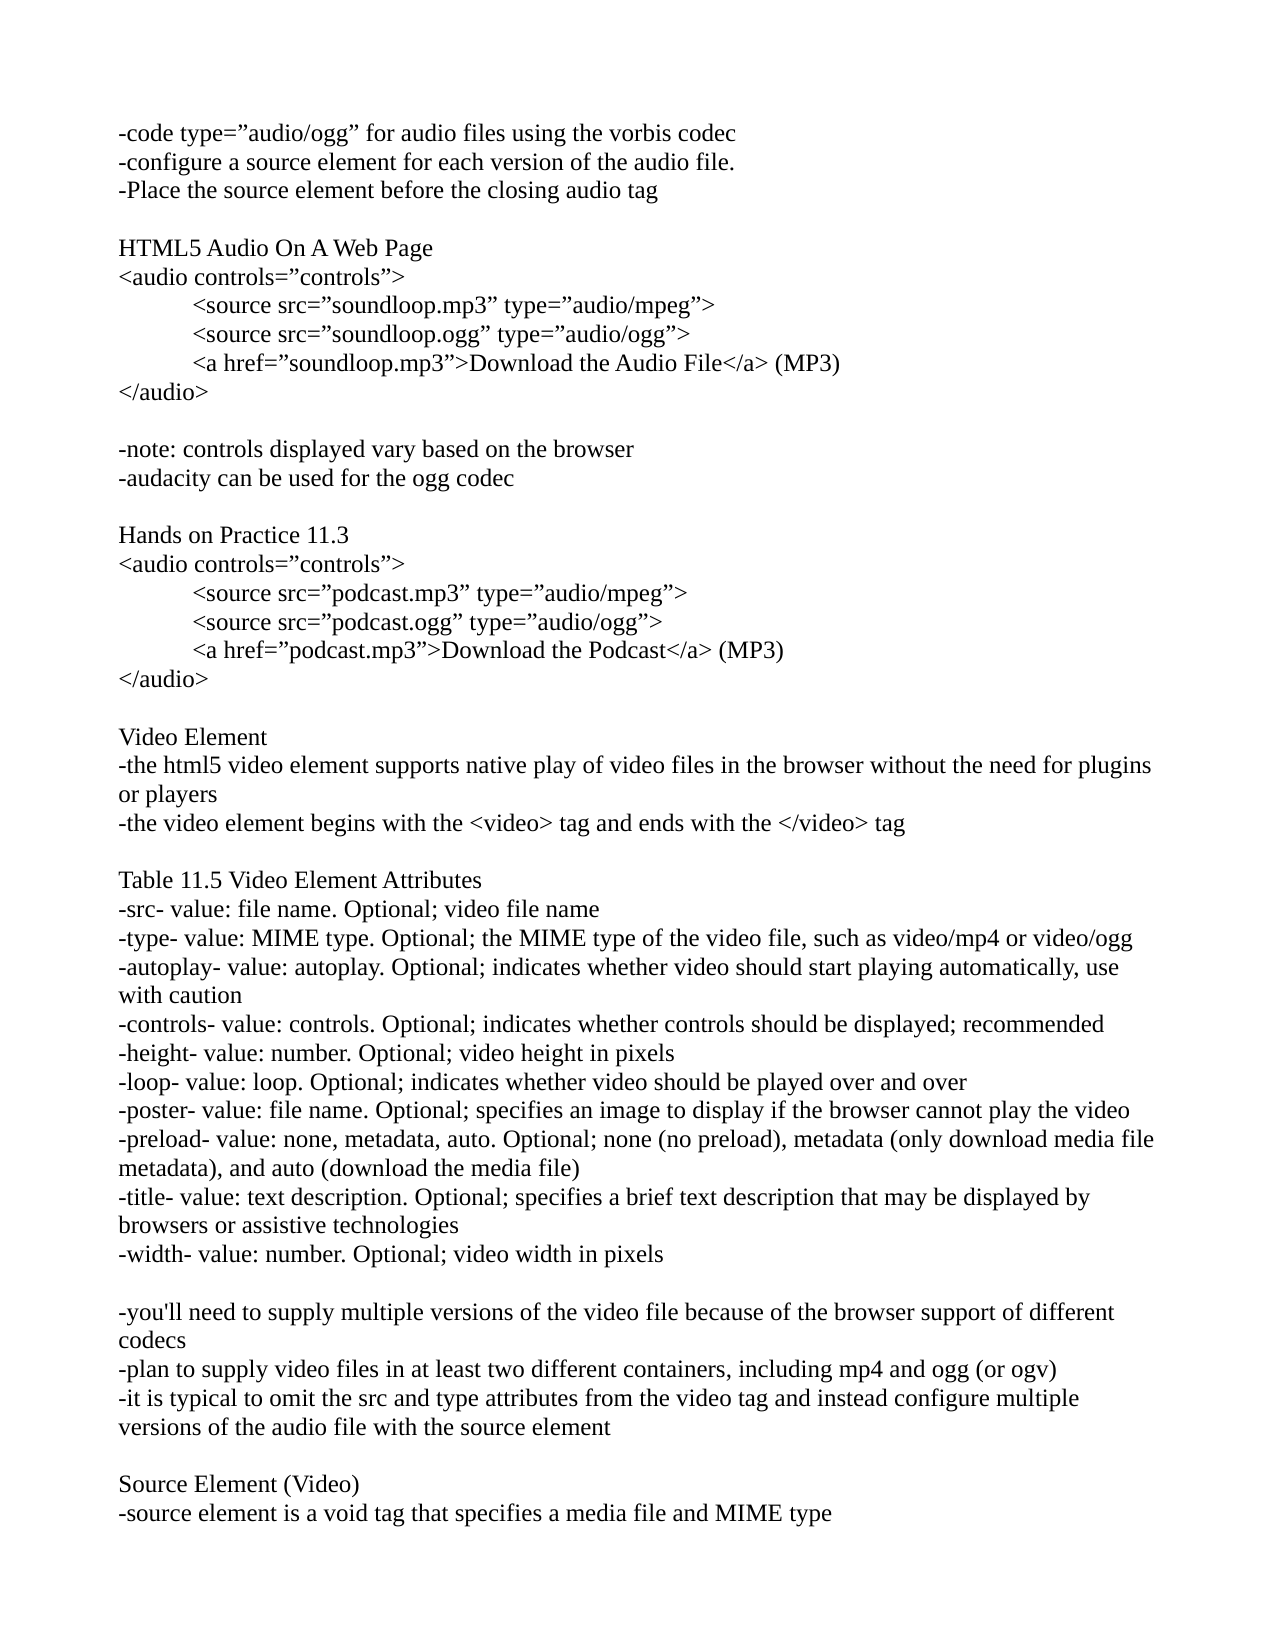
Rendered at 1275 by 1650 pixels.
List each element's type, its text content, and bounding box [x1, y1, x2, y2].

text -autoplay- value: autoplay. Optional; indicates whether video should start playing automatically, use with caution [118, 952, 1157, 1009]
text -type- value: MIME type. Optional; the MIME type of the video file, such as video/mp4 or video/ogg [118, 923, 1157, 952]
text -the video element begins with the <video> tag and ends with the </video> tag [118, 808, 1157, 837]
text <source src=”soundloop.mp3” type=”audio/mpeg”> [118, 291, 1157, 319]
text <a href=”podcast.mp3”>Download the Podcast</a> (MP3) [118, 636, 1157, 664]
text <audio controls=”controls”> [118, 262, 1157, 291]
text -note: controls displayed vary based on the browser [118, 434, 1157, 463]
text -controls- value: controls. Optional; indicates whether controls should be displayed; recommended [118, 1009, 1157, 1038]
text -poster- value: file name. Optional; specifies an image to display if the browser cannot play the video [118, 1096, 1157, 1124]
text -preload- value: none, metadata, auto. Optional; none (no preload), metadata (only download media file metadata), and auto (download the media file) [118, 1124, 1157, 1182]
text </audio> [118, 377, 1157, 406]
text Source Element (Video) [118, 1469, 1157, 1498]
text <source src=”podcast.ogg” type=”audio/ogg”> [118, 607, 1157, 636]
text -Place the source element before the closing audio tag [118, 176, 1157, 204]
text -source element is a void tag that specifies a media file and MIME type [118, 1498, 1157, 1527]
text -plan to supply video files in at least two different containers, including mp4 and ogg (or ogv) [118, 1354, 1157, 1383]
text -configure a source element for each version of the audio file. [118, 147, 1157, 176]
text -code type=”audio/ogg” for audio files using the vorbis codec [118, 118, 1157, 147]
text HTML5 Audio On A Web Page [118, 233, 1157, 262]
text Table 11.5 Video Element Attributes [118, 866, 1157, 894]
text -it is typical to omit the src and type attributes from the video tag and instead configure multiple versions of the audio file with the source element [118, 1383, 1157, 1441]
text -audacity can be used for the ogg codec [118, 463, 1157, 492]
text <a href=”soundloop.mp3”>Download the Audio File</a> (MP3) [118, 348, 1157, 377]
text Hands on Practice 11.3 [118, 521, 1157, 549]
text -you'll need to supply multiple versions of the video file because of the browser support of different codecs [118, 1297, 1157, 1354]
text -title- value: text description. Optional; specifies a brief text description that may be displayed by browsers or assistive technologies [118, 1182, 1157, 1239]
text -the html5 video element supports native play of video files in the browser without the need for plugins or players [118, 751, 1157, 808]
text <audio controls=”controls”> [118, 549, 1157, 578]
text -src- value: file name. Optional; video file name [118, 894, 1157, 923]
text <source src=”podcast.mp3” type=”audio/mpeg”> [118, 578, 1157, 607]
text -loop- value: loop. Optional; indicates whether video should be played over and over [118, 1067, 1157, 1096]
text -width- value: number. Optional; video width in pixels [118, 1239, 1157, 1268]
text -height- value: number. Optional; video height in pixels [118, 1038, 1157, 1067]
text Video Element [118, 722, 1157, 751]
text <source src=”soundloop.ogg” type=”audio/ogg”> [118, 319, 1157, 348]
text </audio> [118, 664, 1157, 693]
